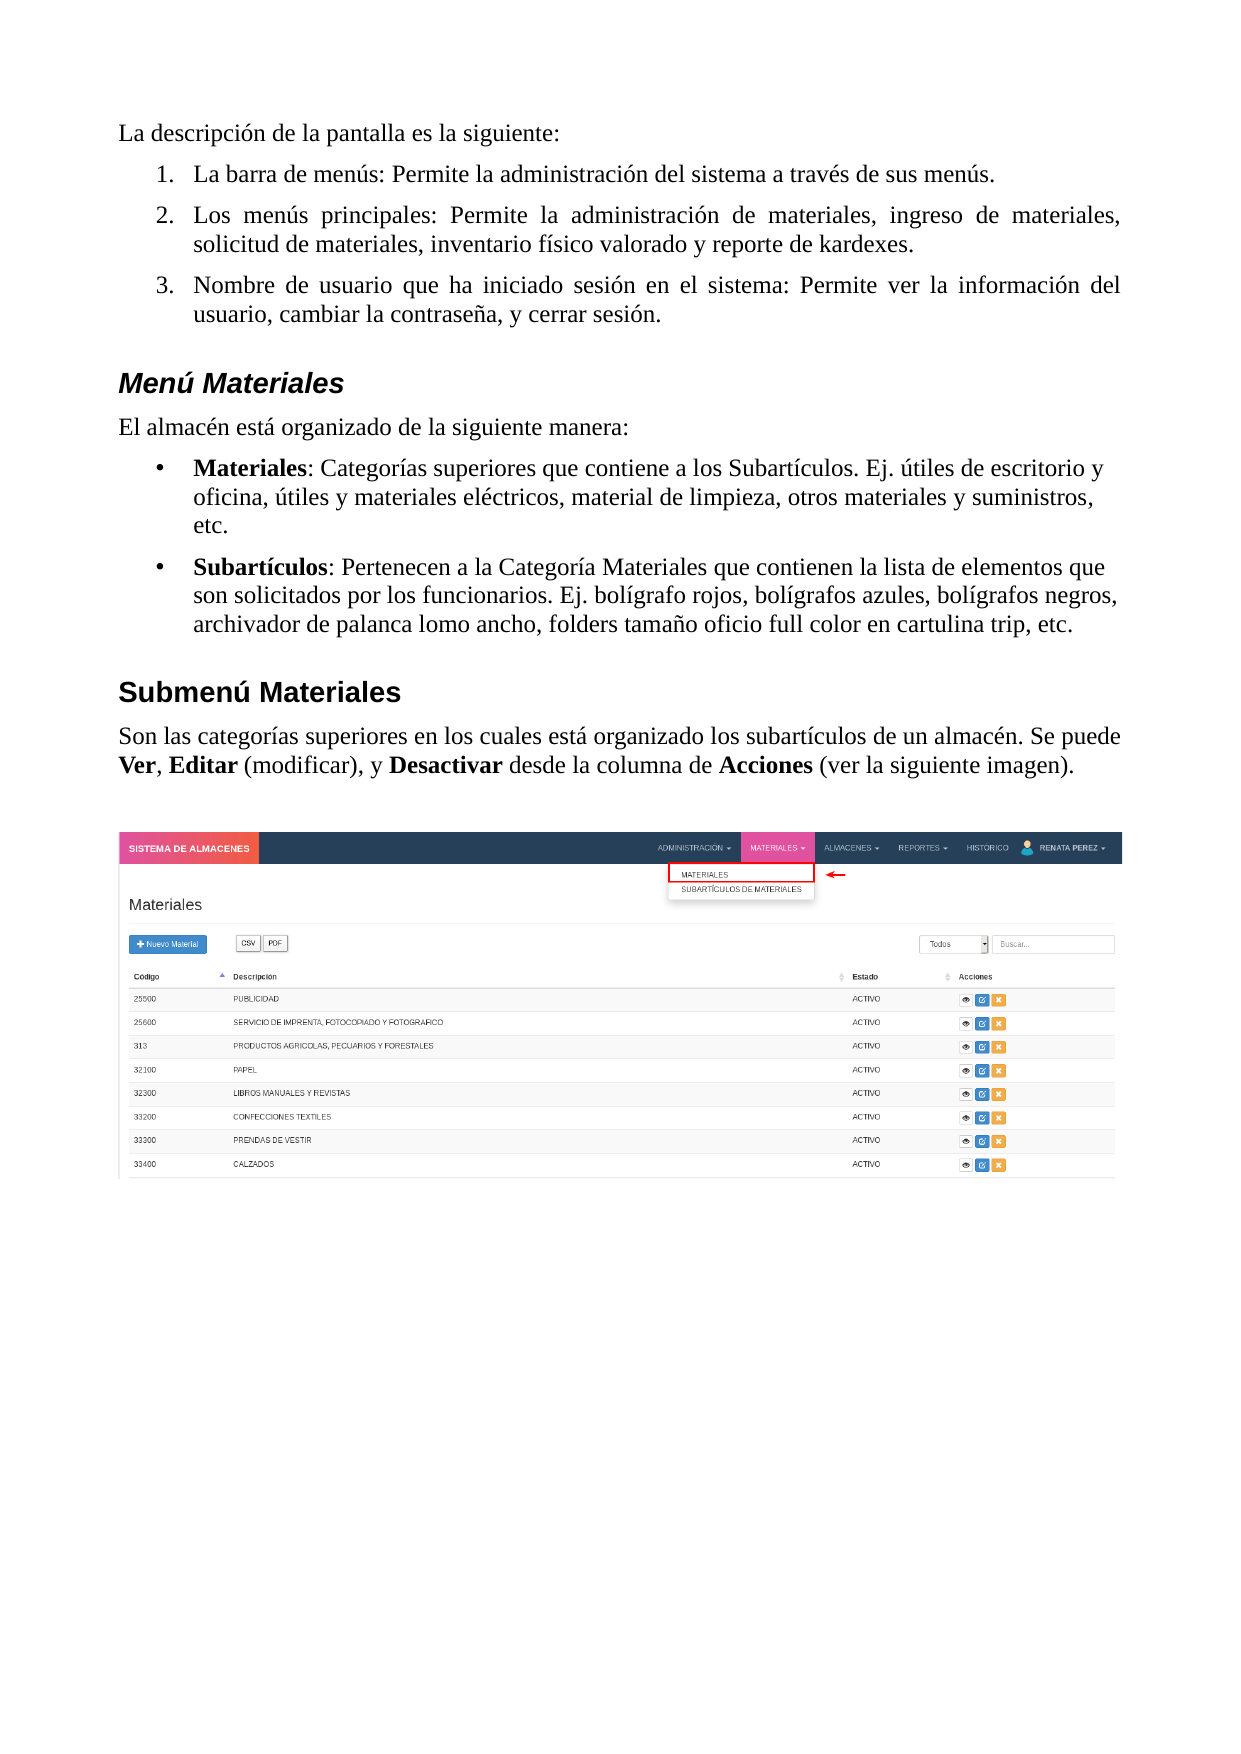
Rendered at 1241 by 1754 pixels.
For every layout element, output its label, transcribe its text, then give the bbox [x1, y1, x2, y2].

text El almacén está organizado de la siguiente manera: [118, 412, 1122, 440]
list Los menús principales: Permite la administración de materiales, ingreso de materiales, solicitud de materiales, inventario físico valorado y reporte de kardexes. [156, 201, 1122, 258]
list Nombre de usuario que ha iniciado sesión en el sistema: Permite ver la información del usuario, cambiar la contraseña, y cerrar sesión. [156, 271, 1122, 328]
list Materiales: Categorías superiores que contiene a los Subartículos. Ej. útiles de escritorio y oficina, útiles y materiales eléctricos, material de limpieza, otros materiales y suministros, etc. [156, 453, 1122, 539]
text Son las categorías superiores en los cuales está organizado los subartículos de un almacén. Se puede Ver, Editar (modificar), y Desactivar desde la columna de Acciones (ver la siguiente imagen). [118, 721, 1122, 779]
subtitle Menú Materiales [118, 366, 1122, 399]
picture [118, 832, 1123, 1179]
list Subartículos: Pertenecen a la Categoría Materiales que contienen la lista de elementos que son solicitados por los funcionarios. Ej. bolígrafo rojos, bolígrafos azules, bolígrafos negros, archivador de palanca lomo ancho, folders tamaño oficio full color en cartulina trip, etc. [156, 552, 1122, 638]
subtitle Submenú Materiales [118, 675, 1122, 709]
text La descripción de la pantalla es la siguiente: [118, 118, 1122, 147]
list La barra de menús: Permite la administración del sistema a través de sus menús. [156, 159, 1122, 188]
